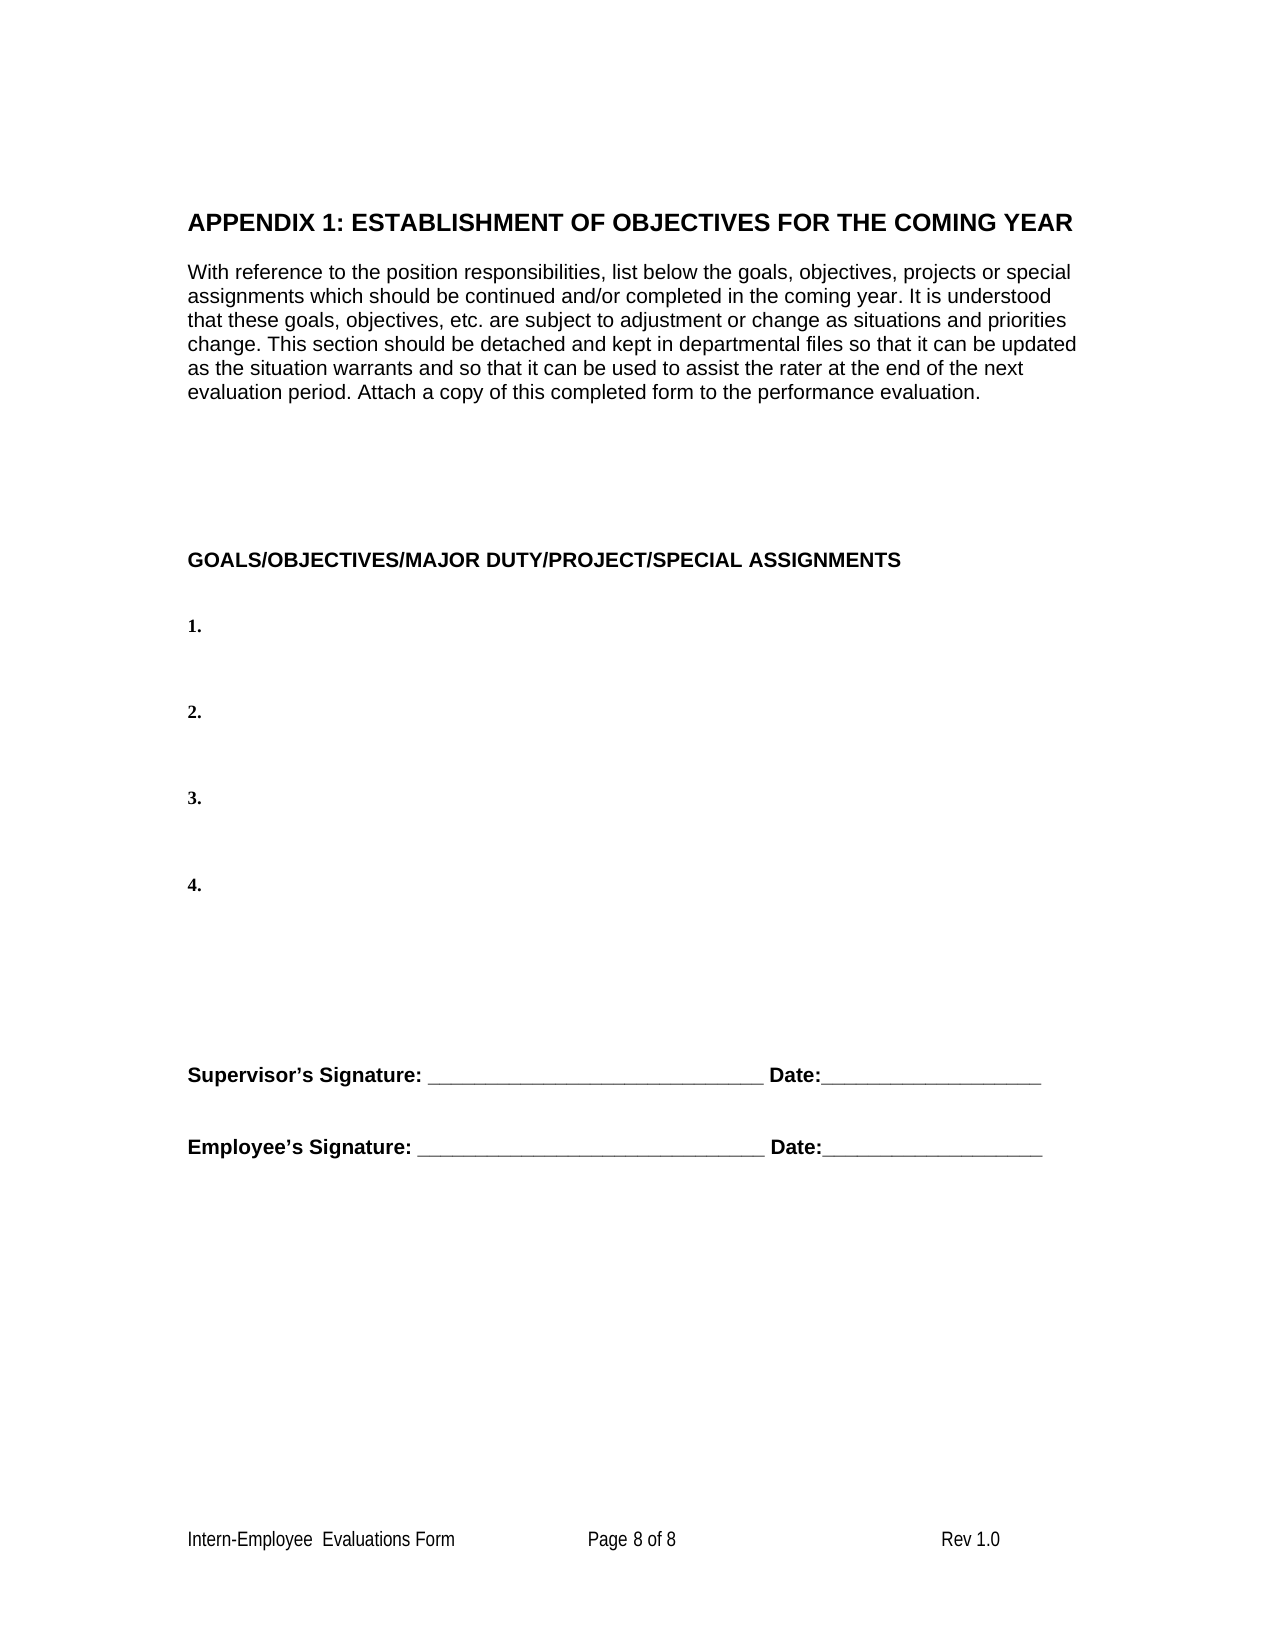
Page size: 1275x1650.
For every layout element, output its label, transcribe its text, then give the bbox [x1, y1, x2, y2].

text Supervisor’s Signature: _____________________________ Date:___________________ [187, 1063, 1087, 1087]
text 1. [187, 615, 1087, 636]
text 2. [187, 701, 1087, 723]
text With reference to the position responsibilities, list below the goals, objectives, projects or special assignments which should be continued and/or completed in the coming year. It is understood that these goals, objectives, etc. are subject to adjustment or change as situations and priorities change. This section should be detached and kept in departmental files so that it can be updated as the situation warrants and so that it can be used to assist the rater at the end of the next evaluation period. Attach a copy of this completed form to the performance evaluation. [187, 260, 1087, 404]
text 3. [187, 787, 1087, 809]
text GOALS/OBJECTIVES/MAJOR DUTY/PROJECT/SPECIAL ASSIGNMENTS [187, 548, 1087, 572]
text Employee’s Signature: ______________________________ Date:___________________ [187, 1135, 1087, 1159]
text 4. [187, 873, 1087, 895]
text APPENDIX 1: ESTABLISHMENT OF OBJECTIVES FOR THE COMING YEAR [187, 207, 1087, 236]
